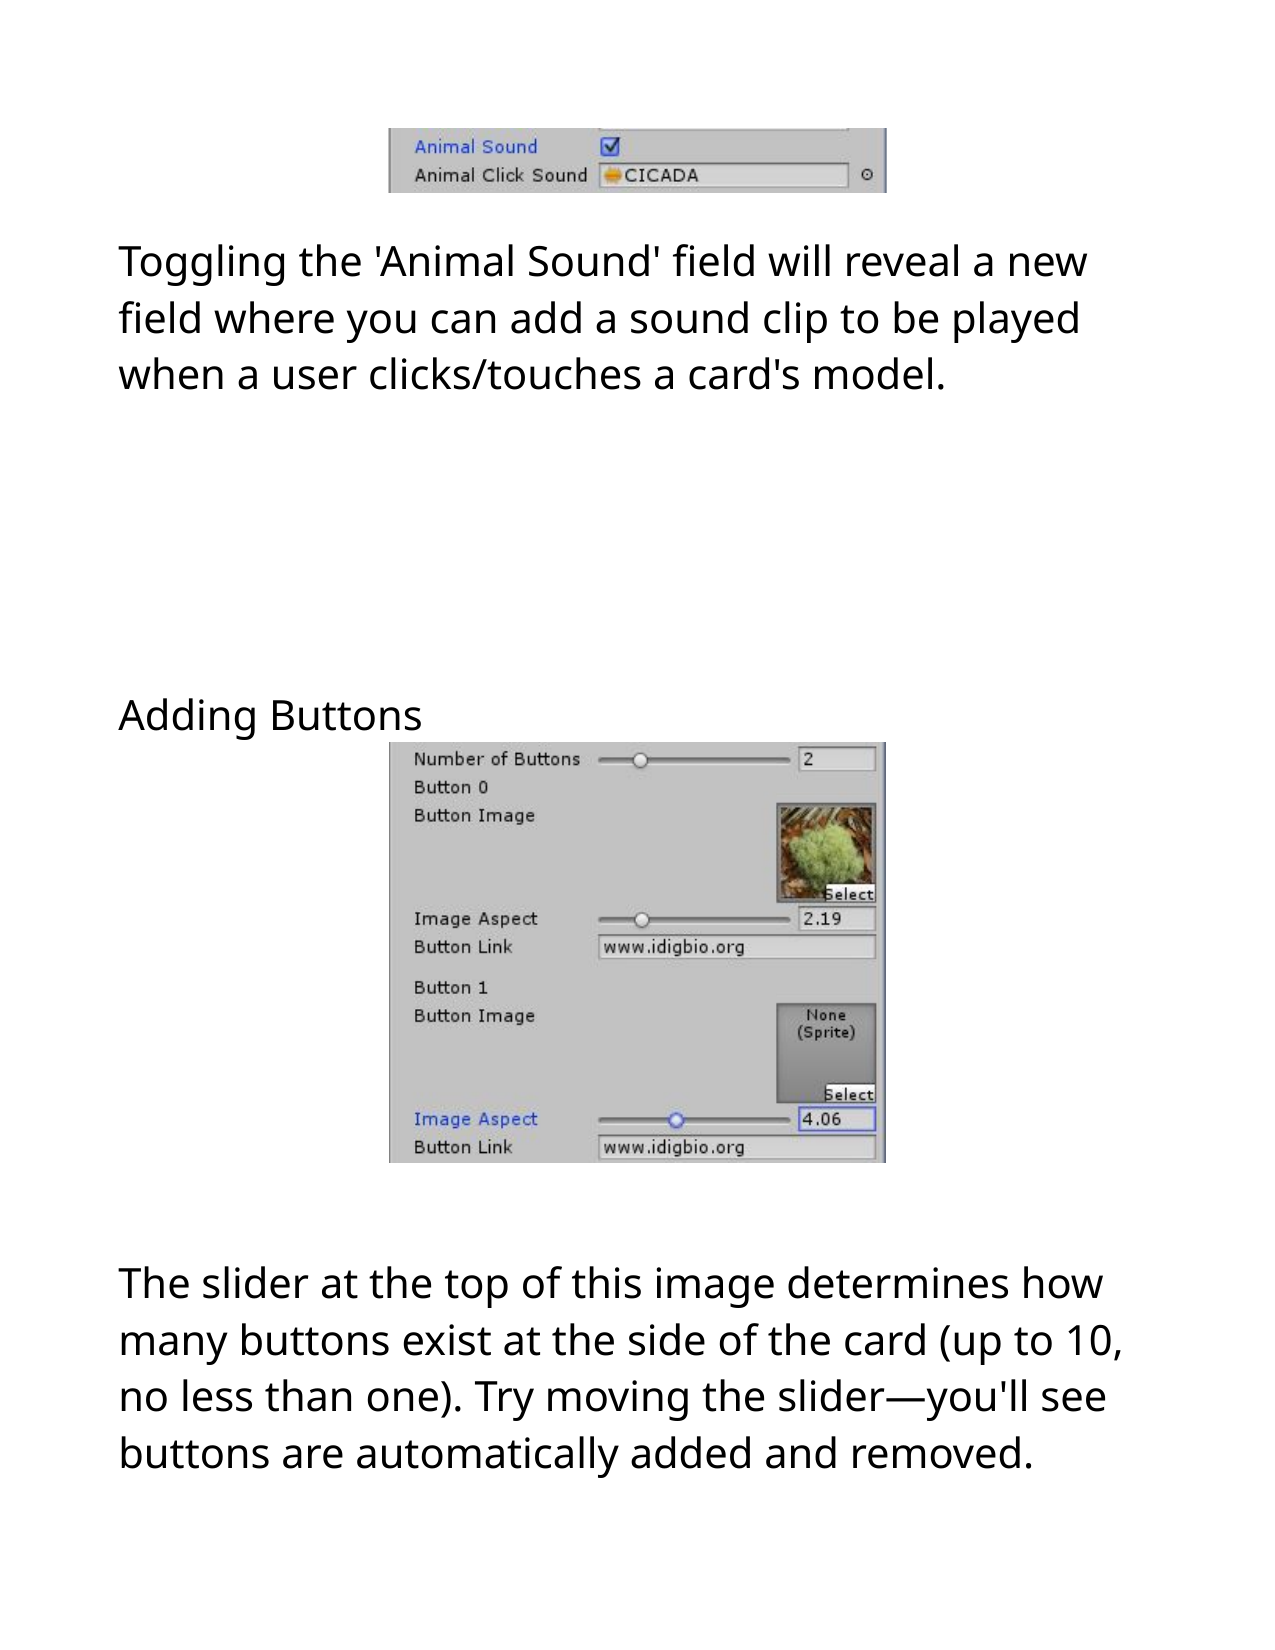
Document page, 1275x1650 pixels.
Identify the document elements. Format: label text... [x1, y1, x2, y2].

text Toggling the 'Animal Sound' field will reveal a new field where you can add a sound clip to be played when a user clicks/touches a card's model. [118, 232, 1157, 402]
text The slider at the top of this image determines how many buttons exist at the side of the card (up to 10, no less than one). Try moving the slider—you'll see buttons are automatically added and removed. [118, 1253, 1157, 1481]
text Adding Buttons [118, 686, 1157, 743]
picture [389, 742, 886, 1163]
picture [388, 128, 887, 193]
